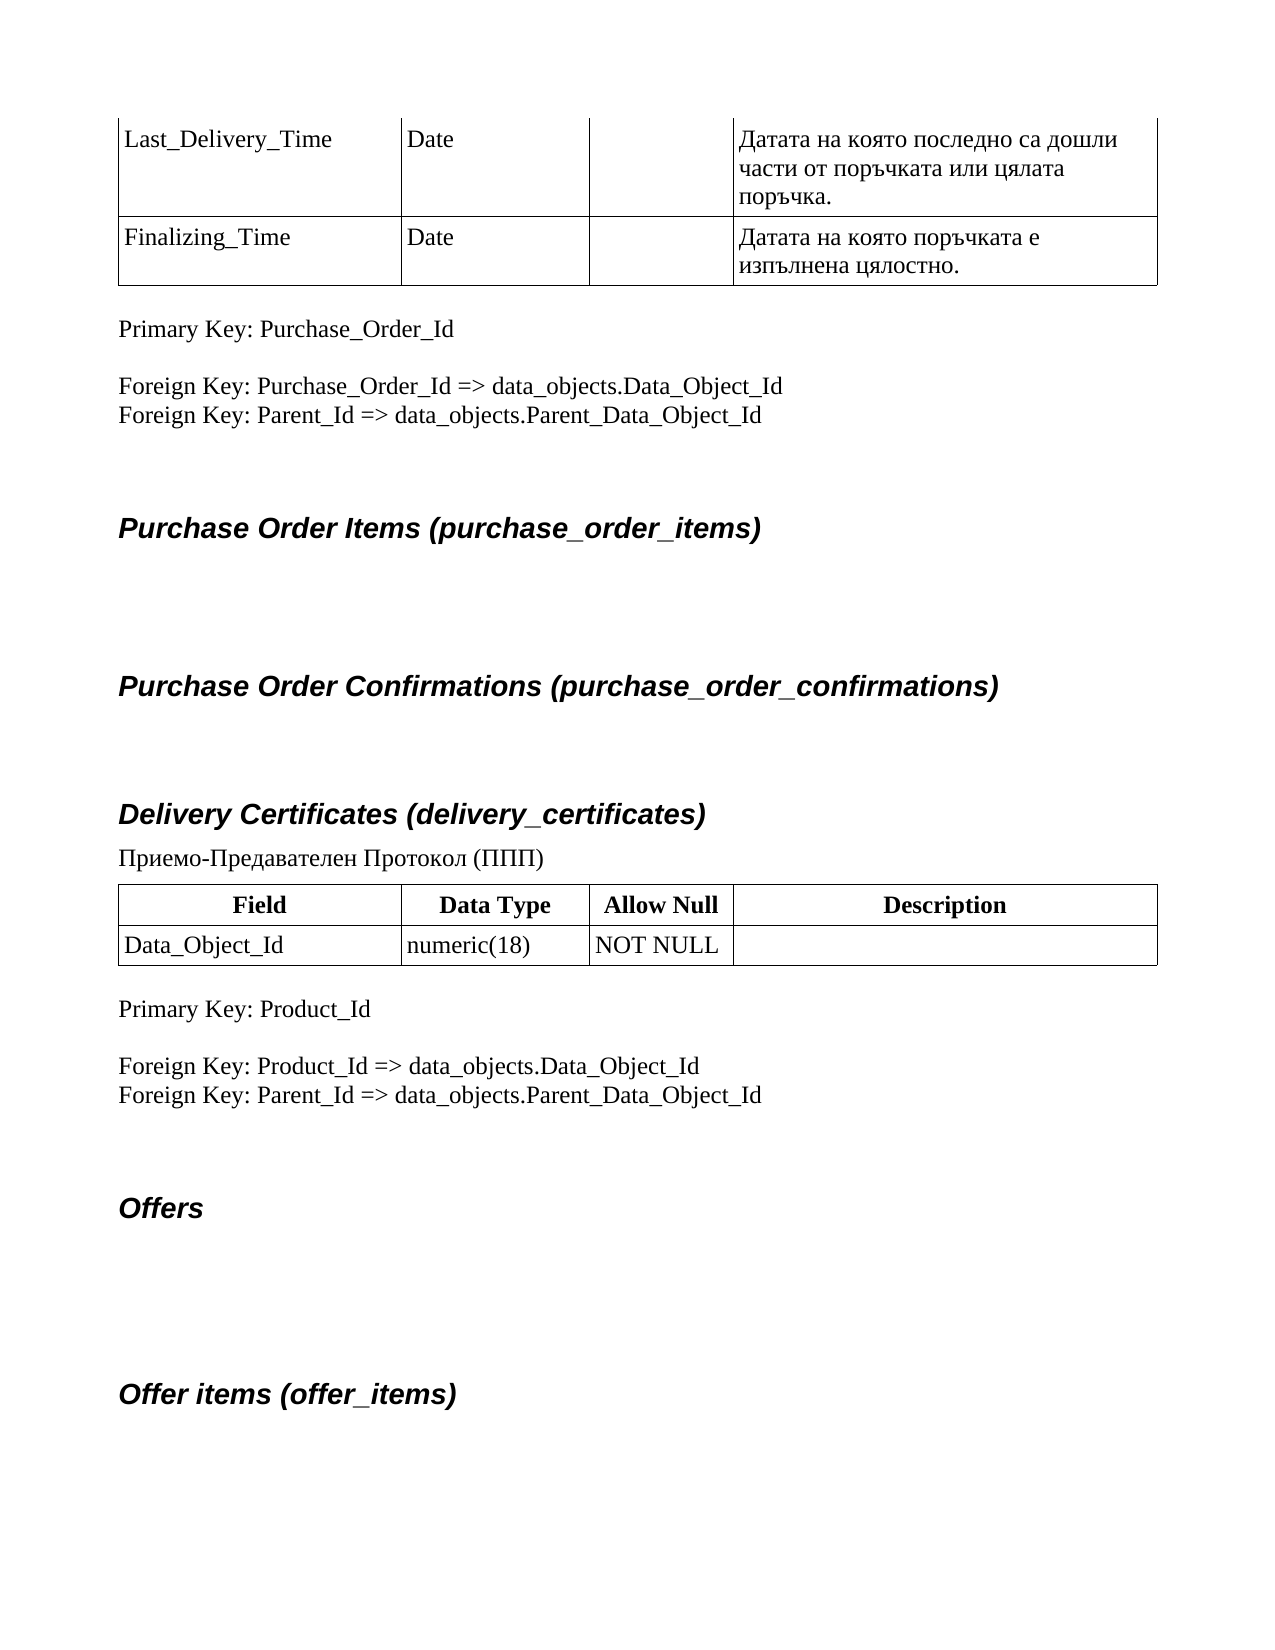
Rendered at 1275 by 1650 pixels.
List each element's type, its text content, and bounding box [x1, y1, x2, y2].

text Primary Key: Purchase_Order_Id [118, 314, 1157, 342]
text Приемо-Предавателен Протокол (ППП) [118, 843, 1157, 872]
table_cell NOT NULL [590, 926, 733, 965]
table_cell Date [402, 217, 589, 285]
table_cell Last_Delivery_Time [119, 118, 401, 216]
subtitle Offer items (offer_items) [118, 1377, 1157, 1411]
text Foreign Key: Parent_Id => data_objects.Parent_Data_Object_Id [118, 1080, 1157, 1109]
subtitle Offers [118, 1191, 1157, 1225]
subtitle Delivery Certificates (delivery_certificates) [118, 797, 1157, 831]
text Foreign Key: Parent_Id => data_objects.Parent_Data_Object_Id [118, 400, 1157, 429]
table_cell Date [402, 118, 589, 216]
table_header Data Type [402, 885, 589, 925]
text Primary Key: Product_Id [118, 994, 1157, 1023]
table_cell [734, 926, 1157, 965]
table_cell Датата на която последно са дошли части от поръчката или цялата поръчка. [734, 118, 1157, 216]
subtitle Purchase Order Confirmations (purchase_order_confirmations) [118, 668, 1157, 702]
table_header Description [734, 885, 1157, 925]
subtitle Purchase Order Items (purchase_order_items) [118, 511, 1157, 545]
table_cell numeric(18) [402, 926, 589, 965]
table_cell [590, 217, 733, 285]
text Foreign Key: Purchase_Order_Id => data_objects.Data_Object_Id [118, 371, 1157, 400]
table_header Allow Null [590, 885, 733, 925]
table_cell Data_Object_Id [119, 926, 401, 965]
table_cell Finalizing_Time [119, 217, 401, 285]
table_cell [590, 118, 733, 216]
table_cell Датата на която поръчката е изпълнена цялостно. [734, 217, 1157, 285]
table_header Field [119, 885, 401, 925]
text Foreign Key: Product_Id => data_objects.Data_Object_Id [118, 1051, 1157, 1080]
